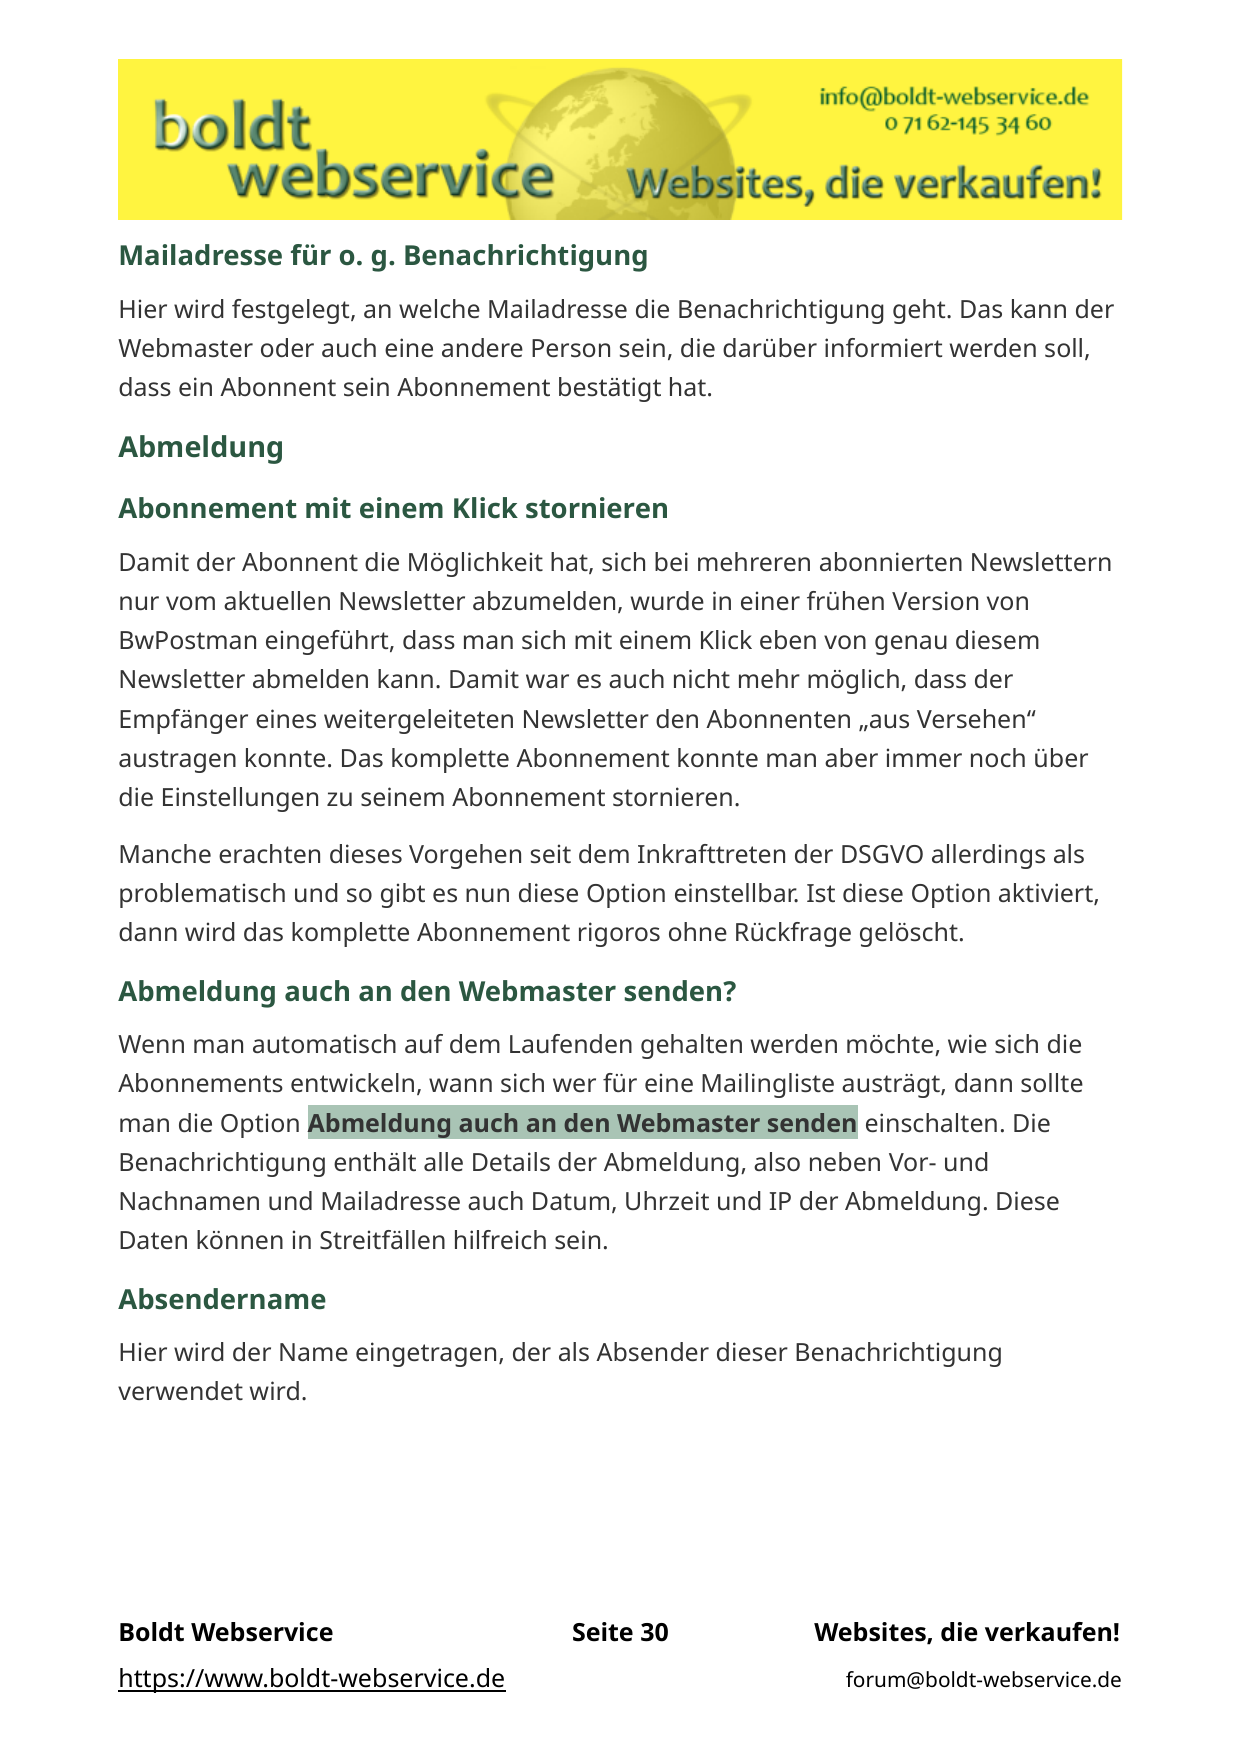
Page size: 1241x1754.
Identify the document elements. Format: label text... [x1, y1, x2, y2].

subtitle Abmeldung [118, 427, 1122, 466]
text Hier wird der Name eingetragen, der als Absender dieser Benachrichtigung verwendet wird. [118, 1335, 1122, 1408]
picture [118, 59, 1123, 220]
subtitle Mailadresse für o. g. Benachrichtigung [118, 236, 1122, 274]
subtitle Abonnement mit einem Klick stornieren [118, 489, 1122, 527]
text Hier wird festgelegt, an welche Mailadresse die Benachrichtigung geht. Das kann der Webmaster oder auch eine andere Person sein, die darüber informiert werden soll, dass ein Abonnent sein Abonnement bestätigt hat. [118, 291, 1122, 404]
text Wenn man automatisch auf dem Laufenden gehalten werden möchte, wie sich die Abonnements entwickeln, wann sich wer für eine Mailingliste austrägt, dann sollte man die Option Abmeldung auch an den Webmaster senden einschalten. Die Benachrichtigung enthält alle Details der Abmeldung, also neben Vor- und Nachnamen und Mailadresse auch Datum, Uhrzeit und IP der Abmeldung. Diese Daten können in Streitfällen hilfreich sein. [118, 1027, 1122, 1257]
subtitle Absendername [118, 1280, 1122, 1317]
subtitle Abmeldung auch an den Webmaster senden? [118, 972, 1122, 1009]
text Damit der Abonnent die Möglichkeit hat, sich bei mehreren abonnierten Newslettern nur vom aktuellen Newsletter abzumelden, wurde in einer frühen Version von BwPostman eingeführt, dass man sich mit einem Klick eben von genau diesem Newsletter abmelden kann. Damit war es auch nicht mehr möglich, dass der Empfänger eines weitergeleiteten Newsletter den Abonnenten „aus Versehen“ austragen konnte. Das komplette Abonnement konnte man aber immer noch über die Einstellungen zu seinem Abonnement stornieren. [118, 545, 1122, 814]
text Manche erachten dieses Vorgehen seit dem Inkrafttreten der DSGVO allerdings als problematisch und so gibt es nun diese Option einstellbar. Ist diese Option aktiviert, dann wird das komplette Abonnement rigoros ohne Rückfrage gelöscht. [118, 837, 1122, 949]
